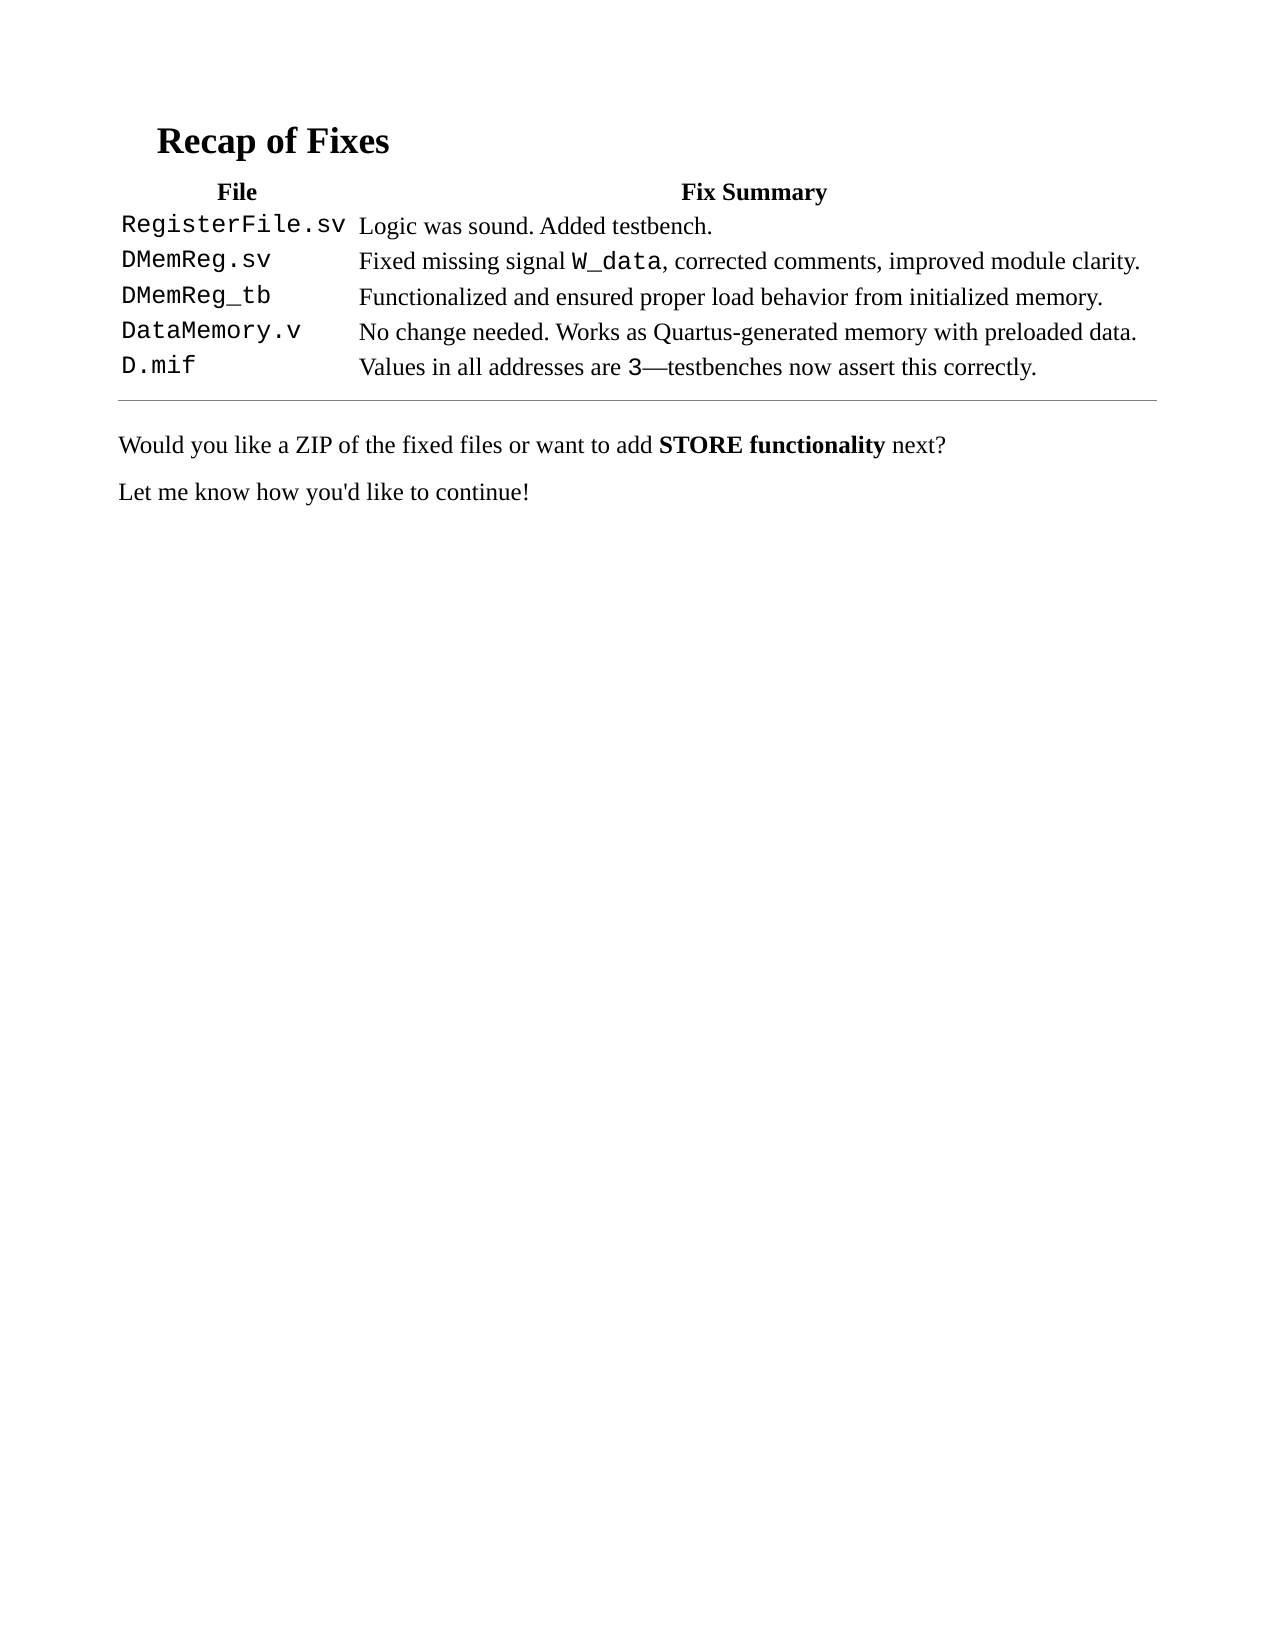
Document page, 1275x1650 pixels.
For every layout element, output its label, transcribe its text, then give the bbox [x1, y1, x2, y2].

table_cell Fixed missing signal W_data, corrected comments, improved module clarity. [356, 243, 1153, 279]
table_cell DMemReg_tb [118, 280, 356, 314]
table_cell RegisterFile.sv [118, 208, 356, 243]
table_cell Values in all addresses are 3—testbenches now assert this correctly. [356, 349, 1153, 385]
table_cell DataMemory.v [118, 314, 356, 349]
table_cell DMemReg.sv [118, 243, 356, 279]
table_cell Logic was sound. Added testbench. [356, 208, 1153, 243]
text Let me know how you'd like to continue! [118, 477, 1157, 506]
subtitle ✅ Recap of Fixes [118, 118, 1157, 161]
table_cell No change needed. Works as Quartus-generated memory with preloaded data. [356, 314, 1153, 349]
table_cell Functionalized and ensured proper load behavior from initialized memory. [356, 280, 1153, 314]
table_header File [118, 174, 356, 208]
table_cell D.mif [118, 349, 356, 385]
table_header Fix Summary [356, 174, 1153, 208]
text Would you like a ZIP of the fixed files or want to add STORE functionality next? [118, 430, 1157, 458]
